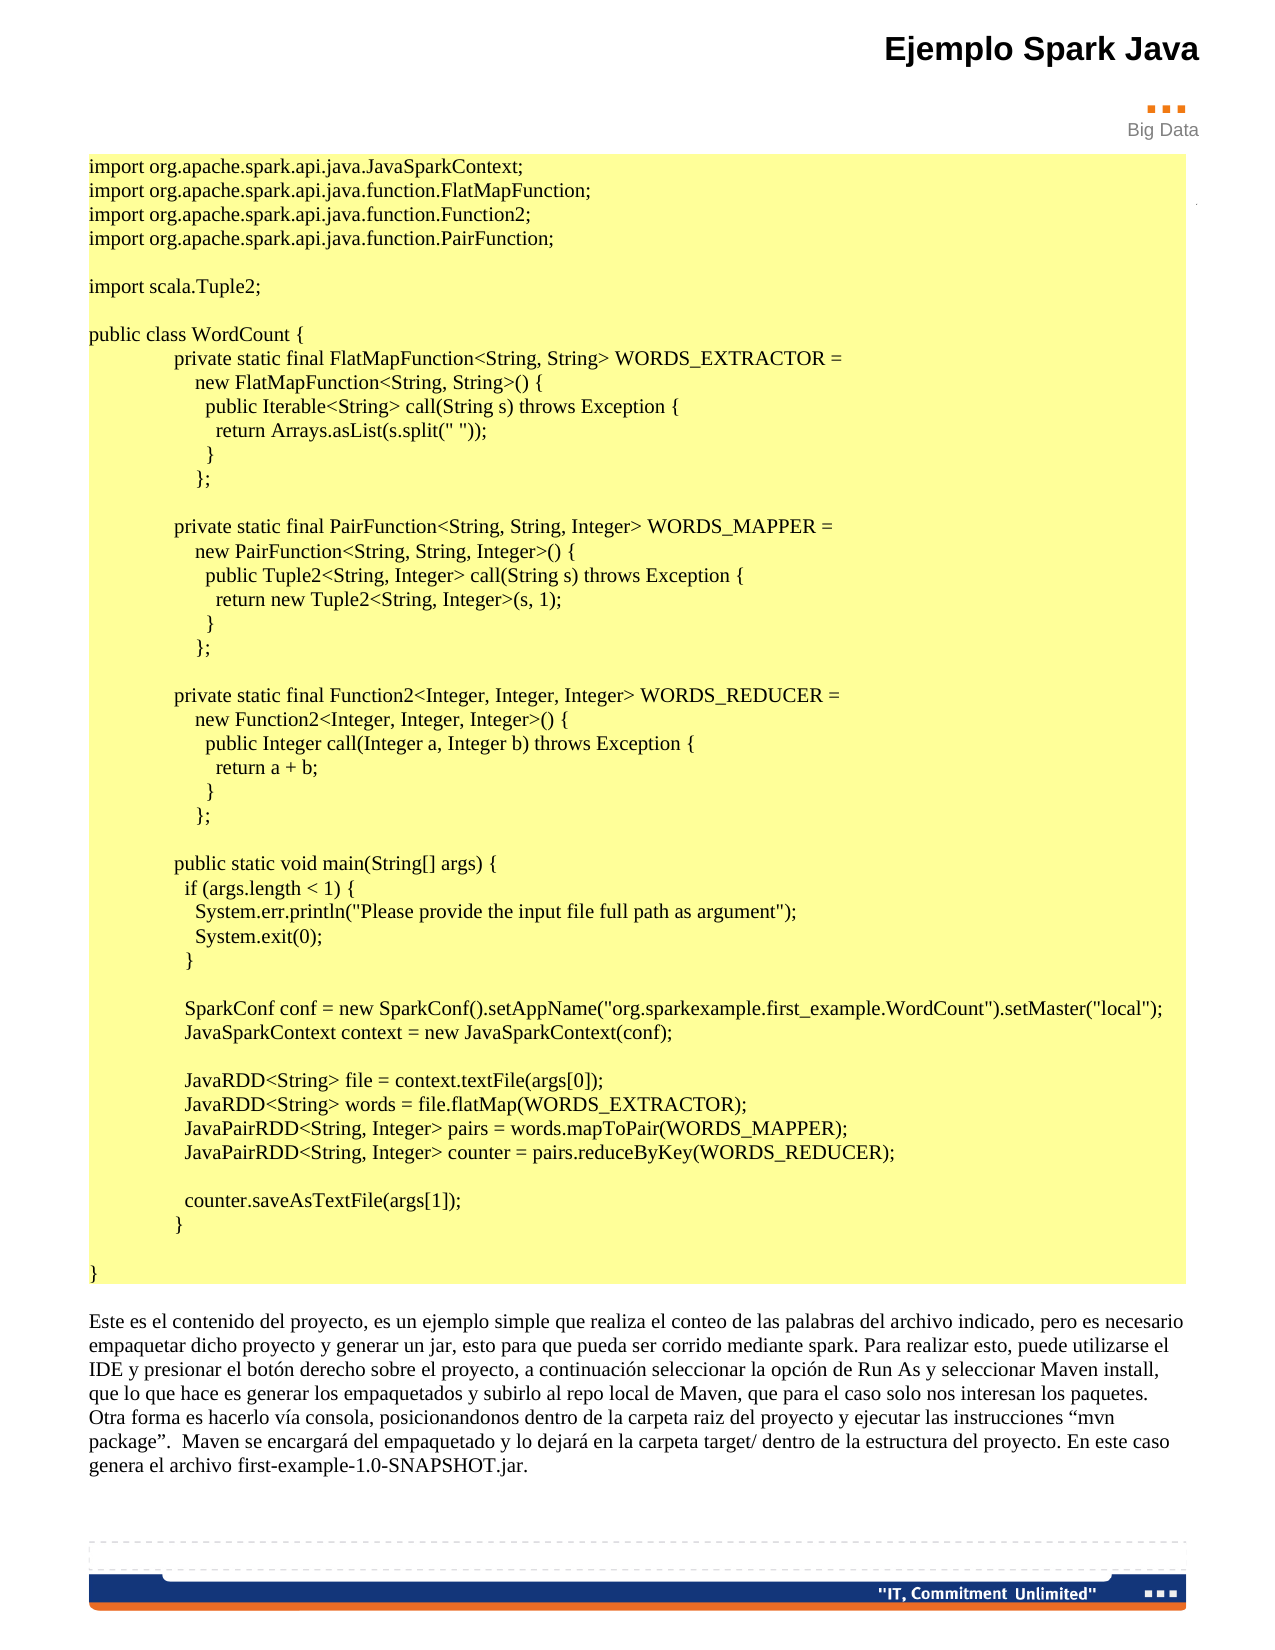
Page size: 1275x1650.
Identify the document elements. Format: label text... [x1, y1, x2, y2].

text new PairFunction<String, String, Integer>() { [88, 538, 1186, 563]
text private static final FlatMapFunction<String, String> WORDS_EXTRACTOR = [88, 346, 1186, 370]
text }; [88, 803, 1186, 827]
text SparkConf conf = new SparkConf().setAppName("org.sparkexample.first_example.WordCount").setMaster("local"); [88, 996, 1186, 1020]
text import org.apache.spark.api.java.function.FlatMapFunction; [88, 178, 1186, 202]
text Este es el contenido del proyecto, es un ejemplo simple que realiza el conteo de las palabras del archivo indicado, pero es necesario empaquetar dicho proyecto y generar un jar, esto para que pueda ser corrido mediante spark. Para realizar esto, puede utilizarse el IDE y presionar el botón derecho sobre el proyecto, a continuación seleccionar la opción de Run As y seleccionar Maven install, que lo que hace es generar los empaquetados y subirlo al repo local de Maven, que para el caso solo nos interesan los paquetes. Otra forma es hacerlo vía consola, posicionandonos dentro de la carpeta raiz del proyecto y ejecutar las instrucciones “mvn package”. Maven se encargará del empaquetado y lo dejará en la carpeta target/ dentro de la estructura del proyecto. En este caso genera el archivo first-example-1.0-SNAPSHOT.jar. [88, 1308, 1186, 1477]
text import org.apache.spark.api.java.function.Function2; [88, 202, 1186, 226]
text public class WordCount { [88, 322, 1186, 346]
text private static final Function2<Integer, Integer, Integer> WORDS_REDUCER = [88, 683, 1186, 707]
text private static final PairFunction<String, String, Integer> WORDS_MAPPER = [88, 514, 1186, 538]
text System.exit(0); [88, 923, 1186, 948]
text }; [88, 466, 1186, 490]
text public static void main(String[] args) { [88, 851, 1186, 875]
text public Iterable<String> call(String s) throws Exception { [88, 394, 1186, 418]
text public Tuple2<String, Integer> call(String s) throws Exception { [88, 563, 1186, 587]
text import org.apache.spark.api.java.function.PairFunction; [88, 226, 1186, 250]
text }; [88, 635, 1186, 659]
text new Function2<Integer, Integer, Integer>() { [88, 707, 1186, 731]
text } [88, 948, 1186, 972]
text public Integer call(Integer a, Integer b) throws Exception { [88, 731, 1186, 755]
text JavaRDD<String> words = file.flatMap(WORDS_EXTRACTOR); [88, 1092, 1186, 1116]
text } [88, 779, 1186, 803]
text if (args.length < 1) { [88, 875, 1186, 899]
text import scala.Tuple2; [88, 274, 1186, 298]
text JavaPairRDD<String, Integer> counter = pairs.reduceByKey(WORDS_REDUCER); [88, 1140, 1186, 1164]
text JavaRDD<String> file = context.textFile(args[0]); [88, 1068, 1186, 1092]
text } [88, 1212, 1186, 1236]
text counter.saveAsTextFile(args[1]); [88, 1188, 1186, 1212]
text System.err.println("Please provide the input file full path as argument"); [88, 899, 1186, 923]
text JavaPairRDD<String, Integer> pairs = words.mapToPair(WORDS_MAPPER); [88, 1116, 1186, 1140]
text return Arrays.asList(s.split(" ")); [88, 418, 1186, 442]
text import org.apache.spark.api.java.JavaSparkContext; [88, 153, 1186, 178]
text return new Tuple2<String, Integer>(s, 1); [88, 587, 1186, 611]
text } [88, 611, 1186, 635]
text } [88, 1260, 1186, 1284]
text } [88, 442, 1186, 466]
picture [88, 1541, 1187, 1611]
text new FlatMapFunction<String, String>() { [88, 370, 1186, 394]
text JavaSparkContext context = new JavaSparkContext(conf); [88, 1020, 1186, 1044]
text return a + b; [88, 755, 1186, 779]
